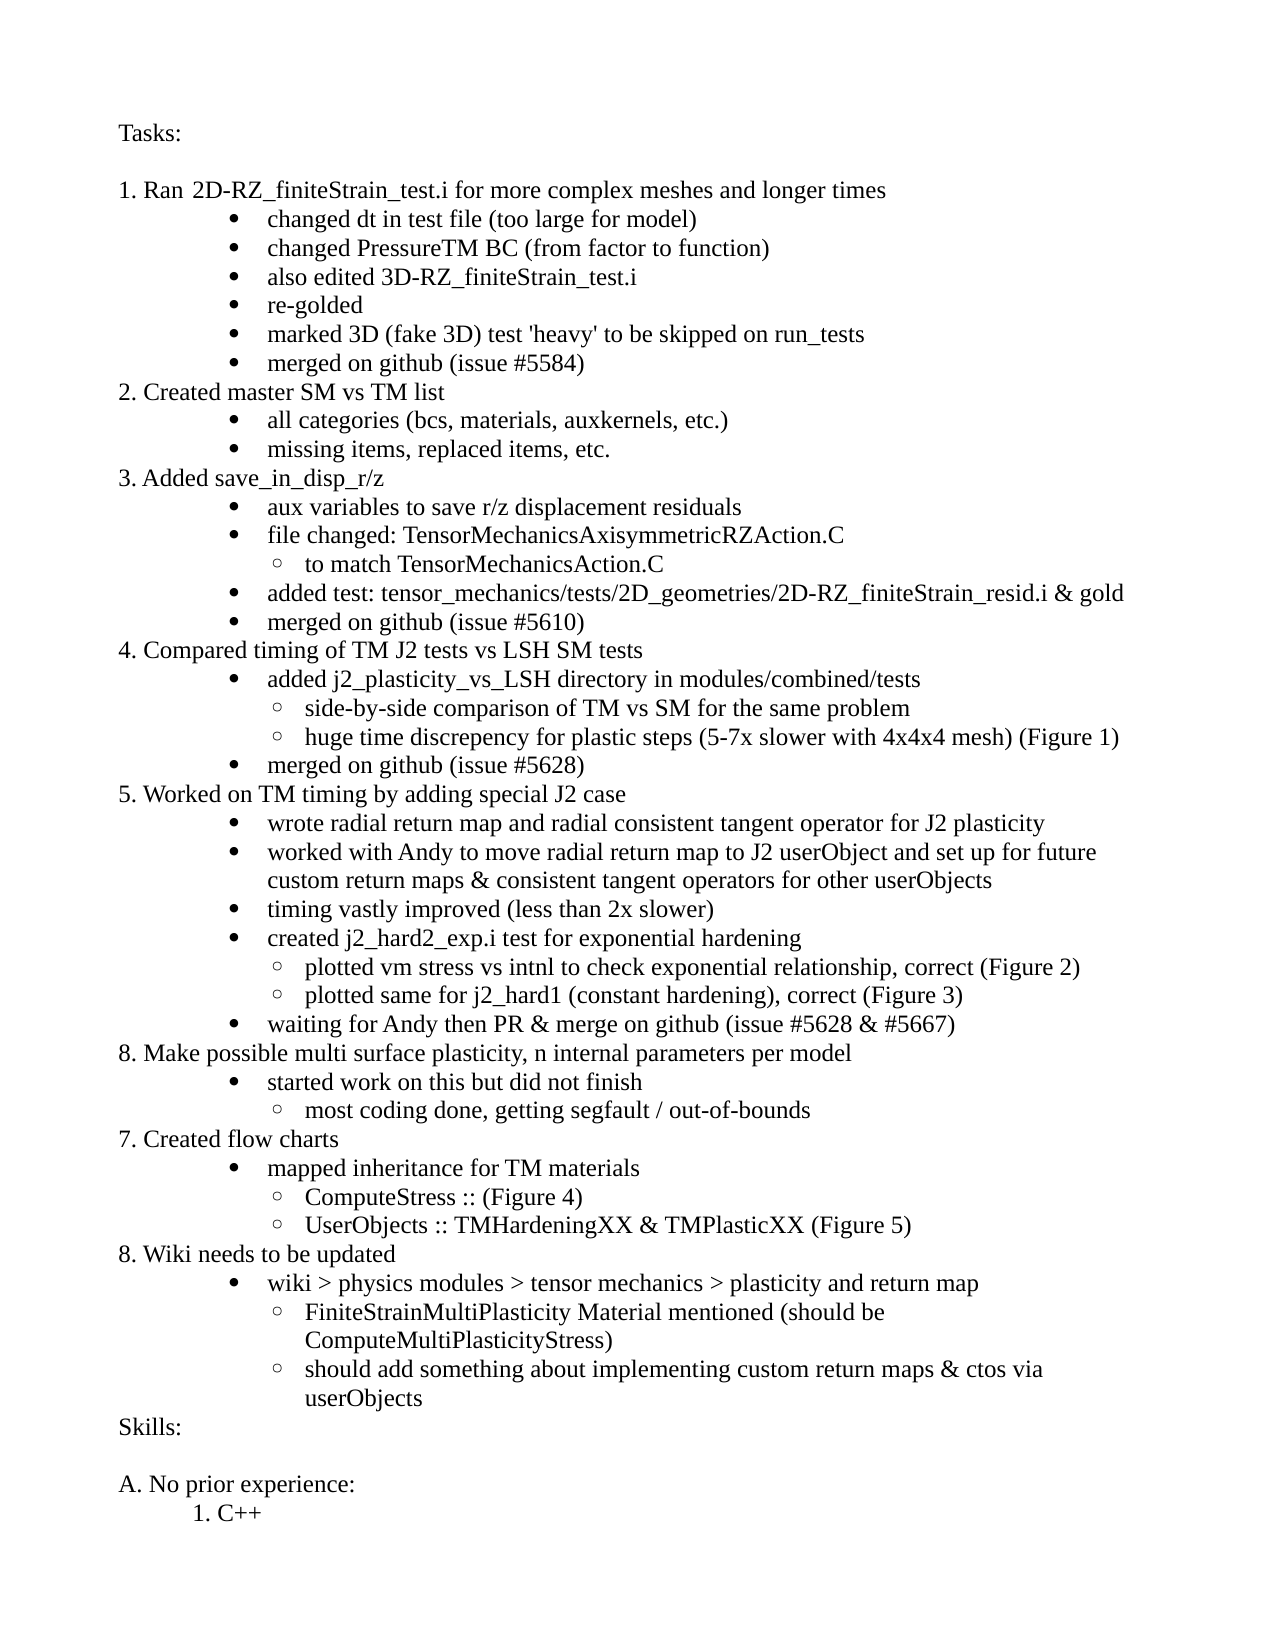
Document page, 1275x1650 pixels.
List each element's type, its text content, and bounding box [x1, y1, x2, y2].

text 3. Added save_in_disp_r/z [118, 463, 1157, 492]
list all categories (bcs, materials, auxkernels, etc.) [229, 406, 1157, 434]
list plotted same for j2_hard1 (constant hardening), correct (Figure 3) [267, 981, 1157, 1009]
text 5. Worked on TM timing by adding special J2 case [118, 779, 1157, 808]
list merged on github (issue #5628) [229, 751, 1157, 779]
text A. No prior experience: [118, 1469, 1157, 1498]
text Tasks: [118, 118, 1157, 147]
list wrote radial return map and radial consistent tangent operator for J2 plasticity [229, 808, 1157, 837]
list aux variables to save r/z displacement residuals [229, 492, 1157, 521]
list FiniteStrainMultiPlasticity Material mentioned (should be ComputeMultiPlasticityStress) [267, 1297, 1157, 1354]
list also edited 3D-RZ_finiteStrain_test.i [229, 262, 1157, 291]
text 8. Wiki needs to be updated [118, 1239, 1157, 1268]
list side-by-side comparison of TM vs SM for the same problem [267, 693, 1157, 722]
list huge time discrepency for plastic steps (5-7x slower with 4x4x4 mesh) (Figure 1) [267, 722, 1157, 751]
list plotted vm stress vs intnl to check exponential relationship, correct (Figure 2) [267, 952, 1157, 981]
list mapped inheritance for TM materials [229, 1153, 1157, 1182]
list created j2_hard2_exp.i test for exponential hardening [229, 923, 1157, 952]
list file changed: TensorMechanicsAxisymmetricRZAction.C [229, 521, 1157, 549]
list wiki > physics modules > tensor mechanics > plasticity and return map [229, 1268, 1157, 1297]
text 2. Created master SM vs TM list [118, 377, 1157, 406]
list should add something about implementing custom return maps & ctos via userObjects [267, 1354, 1157, 1412]
list added j2_plasticity_vs_LSH directory in modules/combined/tests [229, 664, 1157, 693]
list changed PressureTM BC (from factor to function) [229, 233, 1157, 262]
text 8. Make possible multi surface plasticity, n internal parameters per model [118, 1038, 1157, 1067]
text 4. Compared timing of TM J2 tests vs LSH SM tests [118, 636, 1157, 664]
list worked with Andy to move radial return map to J2 userObject and set up for future custom return maps & consistent tangent operators for other userObjects [229, 837, 1157, 894]
list re-golded [229, 291, 1157, 319]
list marked 3D (fake 3D) test 'heavy' to be skipped on run_tests [229, 319, 1157, 348]
text 1. Ran 2D-RZ_finiteStrain_test.i for more complex meshes and longer times [118, 176, 1157, 204]
text Skills: [118, 1412, 1157, 1441]
list started work on this but did not finish [229, 1067, 1157, 1096]
list missing items, replaced items, etc. [229, 434, 1157, 463]
list to match TensorMechanicsAction.C [267, 549, 1157, 578]
list timing vastly improved (less than 2x slower) [229, 894, 1157, 923]
list merged on github (issue #5584) [229, 348, 1157, 377]
list UserObjects :: TMHardeningXX & TMPlasticXX (Figure 5) [267, 1211, 1157, 1239]
list merged on github (issue #5610) [229, 607, 1157, 636]
list added test: tensor_mechanics/tests/2D_geometries/2D-RZ_finiteStrain_resid.i & gold [229, 578, 1157, 607]
list ComputeStress :: (Figure 4) [267, 1182, 1157, 1211]
text 7. Created flow charts [118, 1124, 1157, 1153]
text 1. C++ [118, 1498, 1157, 1527]
list most coding done, getting segfault / out-of-bounds [267, 1096, 1157, 1124]
list changed dt in test file (too large for model) [229, 204, 1157, 233]
list waiting for Andy then PR & merge on github (issue #5628 & #5667) [229, 1009, 1157, 1038]
